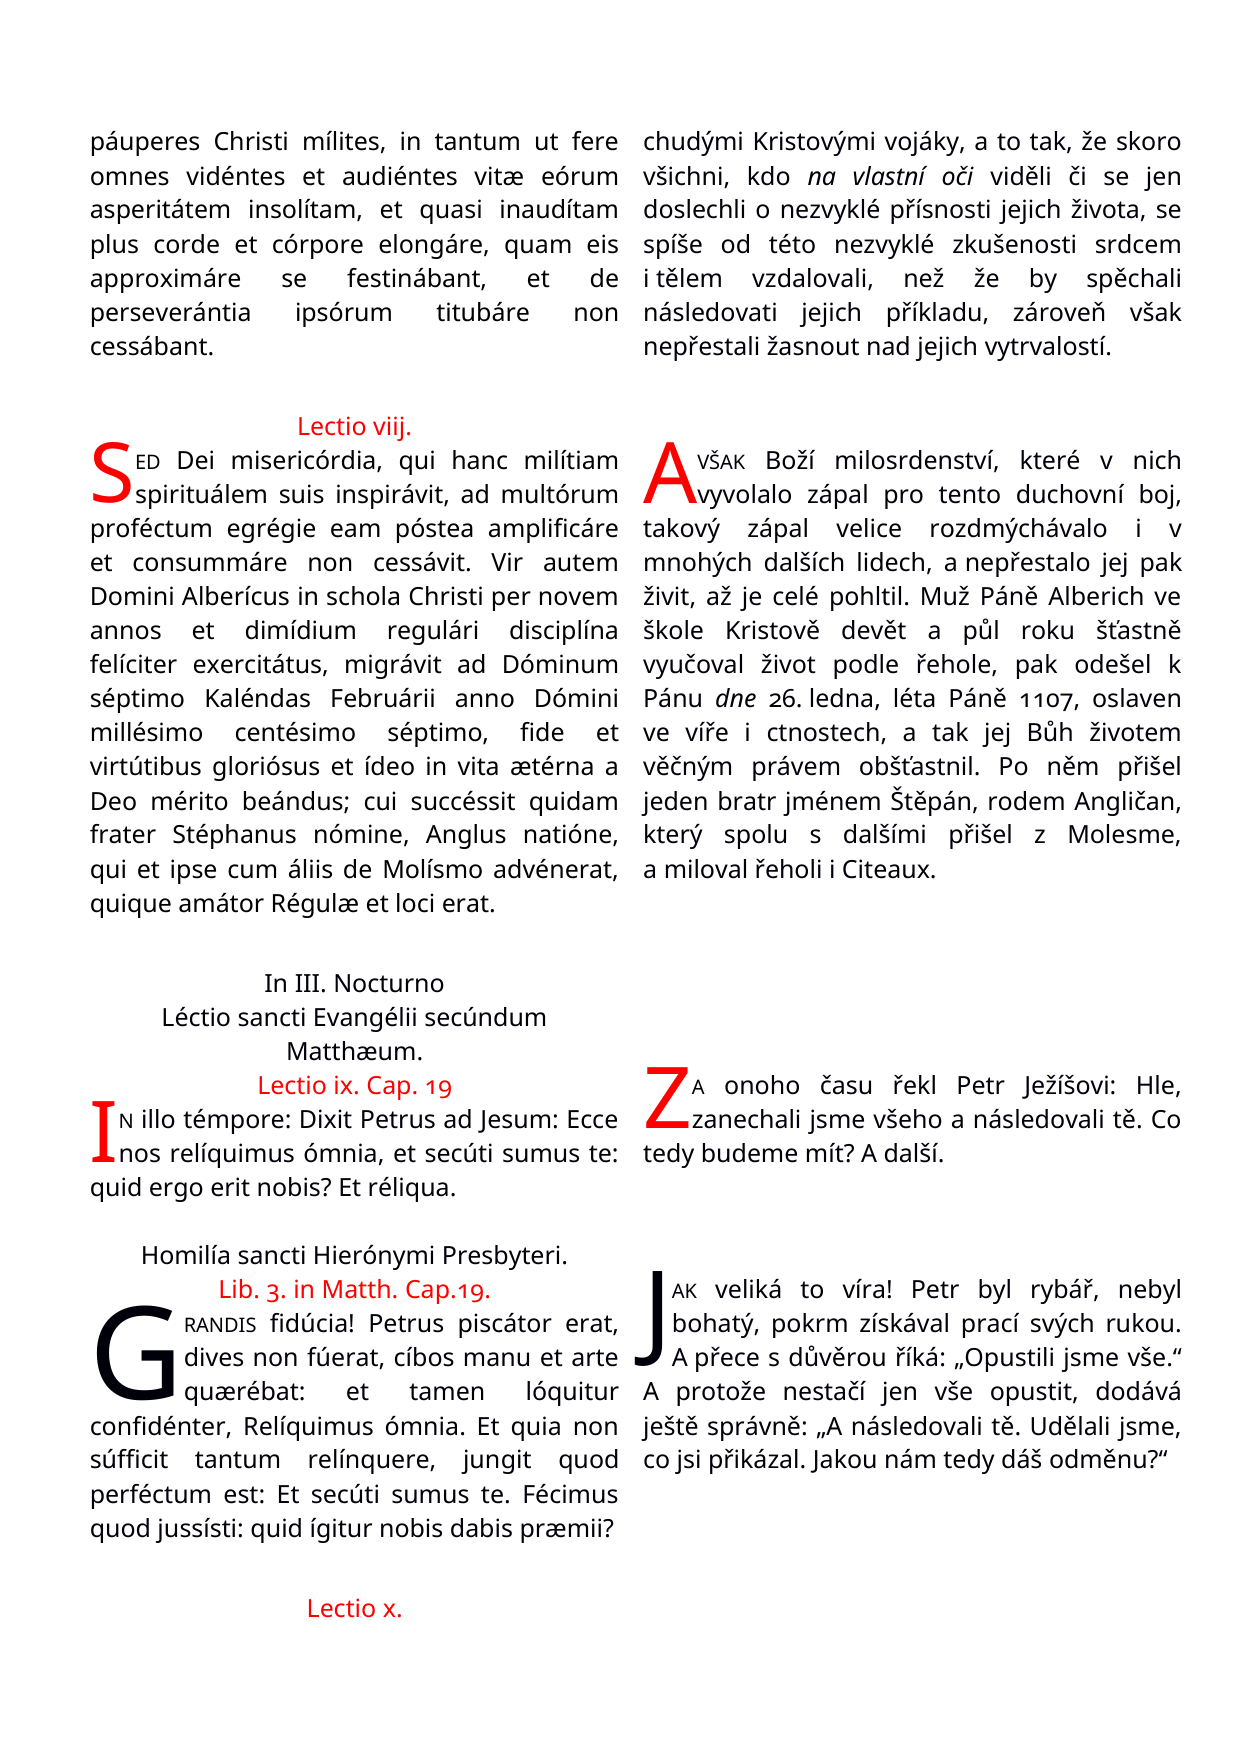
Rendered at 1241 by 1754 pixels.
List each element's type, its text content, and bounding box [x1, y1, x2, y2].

table_cell Avšak Boží milosrdenství, které v nich vyvolalo zápal pro tento duchovní boj, takový zápal velice rozdmýchávalo i v mnohých dalších lidech, a nepřestalo jej pak živit, až je celé pohltil. Muž Páně Alberich ve škole Kristově devět a půl roku šťastně vyučoval život podle řehole, pak odešel k Pánu dne 26. ledna, léta Páně 1107, oslaven ve víře i ctnostech, a tak jej Bůh životem věčným právem obšťastnil. Po něm přišel jeden bratr jménem Štěpán, rodem Angličan, který spolu s dalšími přišel z Molesme, a miloval řeholi i Citeaux. [631, 403, 1194, 959]
table_cell Lectio viij. Sed Dei misericórdia, qui hanc milítiam spirituálem suis inspirávit, ad multórum proféctum egrégie eam póstea amplificáre et consummáre non cessávit. Vir autem Domini Alberícus in schola Christi per novem annos et dimídium regulári disciplína felíciter exercitátus, migrávit ad Dóminum séptimo Kaléndas Februárii anno Dómini millésimo centésimo séptimo‚ fide et virtútibus gloriósus et ídeo in vita ætérna a Deo mérito beándus; cui succéssit quidam frater Stéphanus nómine, Anglus natióne, qui et ipse cum áliis de Molísmo advénerat, quique amátor Régulæ et loci erat. [78, 403, 631, 959]
table_cell [631, 1584, 1194, 1630]
table_cell Za onoho času řekl Petr Ježíšovi: Hle, zanechali jsme všeho a následovali tě. Co tedy budeme mít? A další. Jak veliká to víra! Petr byl rybář, nebyl bohatý, pokrm získával prací svých rukou. A přece s důvěrou říká: „Opustili jsme vše.“ A protože nestačí jen vše opustit, dodává ještě správně: „A následovali tě. Udělali jsme, co jsi přikázal. Jakou nám tedy dáš odměnu?“ [631, 959, 1194, 1584]
table_cell Lectio x. [78, 1584, 631, 1630]
table_cell In III. Nocturno Léctio sancti Evangélii secúndum Matthæum. Lectio ix. Cap. 19 In illo témpore: Dixit Petrus ad Jesum: Ecce nos relíquimus ómnia, et secúti sumus te: quid ergo erit nobis? Et réliqua. Homilía sancti Hierónymi Presbyteri. Lib. 3. in Matth. Cap.19. Grandis fidúcia! Petrus piscátor erat, dives non fúerat, cíbos manu et arte quærébat: et tamen lóquitur confidénter, Relíquimus ómnia. Et quia non súfficit tantum relínquere, jun­git quod perféctum est: Et secúti sumus te. Fécimus quod jussísti: quid ígitur nobis dabis præmii? [78, 959, 631, 1584]
table_cell chudými Kristovými vojáky, a to tak, že skoro všichni, kdo na vlastní oči viděli či se jen doslechli o nezvyklé přísnosti jejich života, se spíše od této nezvyklé zkušenosti srdcem i tělem vzdalovali, než že by spěchali následovati jejich příkladu, zároveň však nepřestali žasnout nad jejich vytrvalostí. [631, 118, 1194, 402]
table_cell páuperes Christi mílites, in tantum ut fere omnes vidéntes et audiéntes vitæ eórum asperitátem insolítam, et quasi inaudítam plus corde et córpore elongáre, quam eis approximáre se festinábant‚ et de perseverántia ipsórum titubáre non cessábant. [78, 118, 631, 402]
